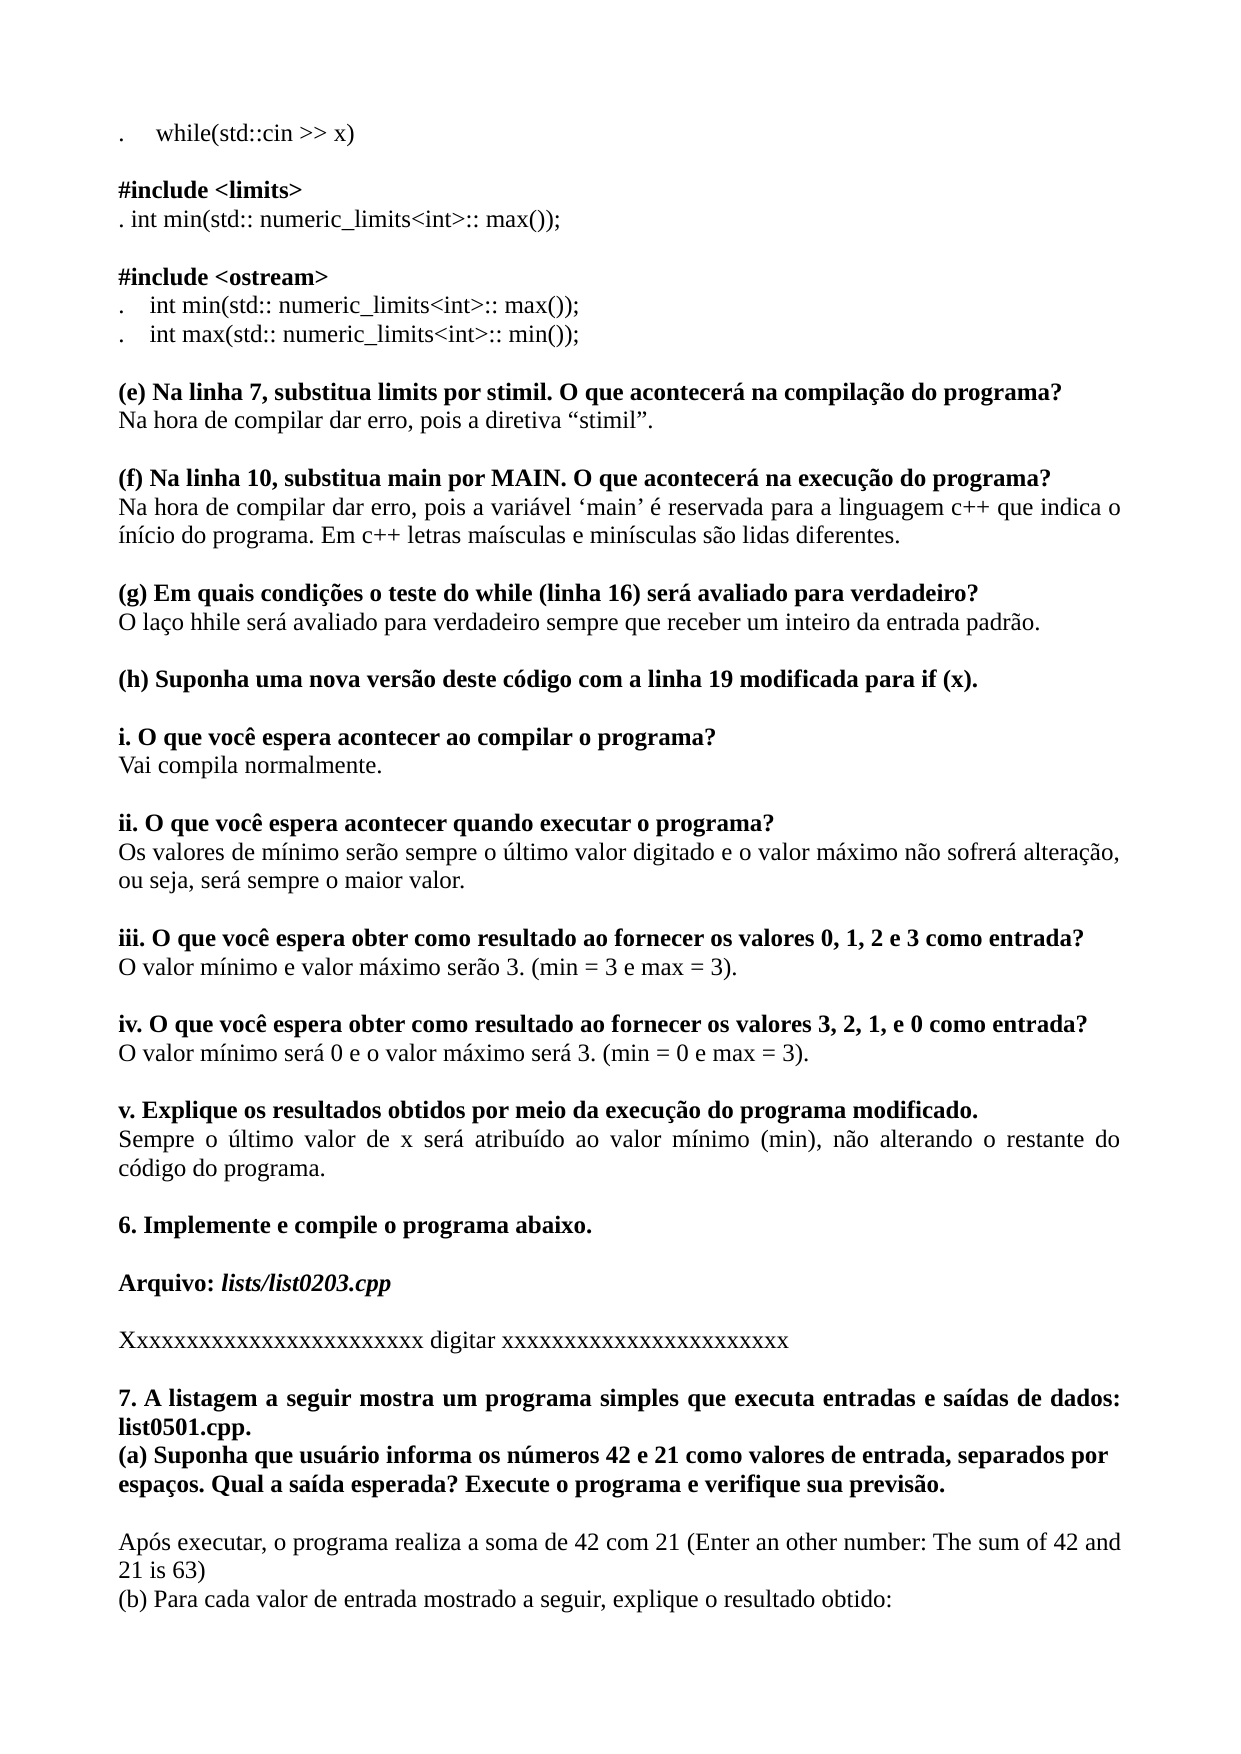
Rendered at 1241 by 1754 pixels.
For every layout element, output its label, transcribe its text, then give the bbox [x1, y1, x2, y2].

text ii. O que você espera acontecer quando executar o programa? [118, 808, 1122, 837]
text . int min(std:: numeric_limits<int>:: max()); [118, 291, 1122, 319]
text i. O que você espera acontecer ao compilar o programa? [118, 722, 1122, 751]
text Xxxxxxxxxxxxxxxxxxxxxxxx digitar xxxxxxxxxxxxxxxxxxxxxxx [118, 1326, 1122, 1354]
text espaços. Qual a saída esperada? Execute o programa e verifique sua previsão. [118, 1469, 1122, 1498]
text #include <ostream> [118, 262, 1122, 291]
text O valor mínimo será 0 e o valor máximo será 3. (min = 0 e max = 3). [118, 1038, 1122, 1067]
text (h) Suponha uma nova versão deste código com a linha 19 modificada para if (x). [118, 664, 1122, 693]
text v. Explique os resultados obtidos por meio da execução do programa modificado. [118, 1096, 1122, 1124]
text O laço hhile será avaliado para verdadeiro sempre que receber um inteiro da entrada padrão. [118, 607, 1122, 636]
text . int min(std:: numeric_limits<int>:: max()); [118, 204, 1122, 233]
text #include <limits> [118, 176, 1122, 204]
text 6. Implemente e compile o programa abaixo. [118, 1211, 1122, 1239]
text Na hora de compilar dar erro, pois a diretiva “stimil”. [118, 406, 1122, 434]
text Após executar, o programa realiza a soma de 42 com 21 (Enter an other number: The sum of 42 and 21 is 63) [118, 1527, 1122, 1584]
text iv. O que você espera obter como resultado ao fornecer os valores 3, 2, 1, e 0 como entrada? [118, 1009, 1122, 1038]
text iii. O que você espera obter como resultado ao fornecer os valores 0, 1, 2 e 3 como entrada? [118, 923, 1122, 952]
text . int max(std:: numeric_limits<int>:: min()); [118, 319, 1122, 348]
text (b) Para cada valor de entrada mostrado a seguir, explique o resultado obtido: [118, 1584, 1122, 1613]
text (g) Em quais condições o teste do while (linha 16) será avaliado para verdadeiro? [118, 578, 1122, 607]
text . while(std::cin >> x) [118, 118, 1122, 147]
text (a) Suponha que usuário informa os números 42 e 21 como valores de entrada, separados por [118, 1441, 1122, 1469]
text O valor mínimo e valor máximo serão 3. (min = 3 e max = 3). [118, 952, 1122, 981]
text Os valores de mínimo serão sempre o último valor digitado e o valor máximo não sofrerá alteração, ou seja, será sempre o maior valor. [118, 837, 1122, 894]
text Sempre o último valor de x será atribuído ao valor mínimo (min), não alterando o restante do código do programa. [118, 1124, 1122, 1182]
text (f) Na linha 10, substitua main por MAIN. O que acontecerá na execução do programa? [118, 463, 1122, 492]
text 7. A listagem a seguir mostra um programa simples que executa entradas e saídas de dados: list0501.cpp. [118, 1383, 1122, 1441]
text (e) Na linha 7, substitua limits por stimil. O que acontecerá na compilação do programa? [118, 377, 1122, 406]
text Na hora de compilar dar erro, pois a variável ‘main’ é reservada para a linguagem c++ que indica o ínício do programa. Em c++ letras maísculas e minísculas são lidas diferentes. [118, 492, 1122, 549]
text Arquivo: lists/list0203.cpp [118, 1268, 1122, 1297]
text Vai compila normalmente. [118, 751, 1122, 779]
